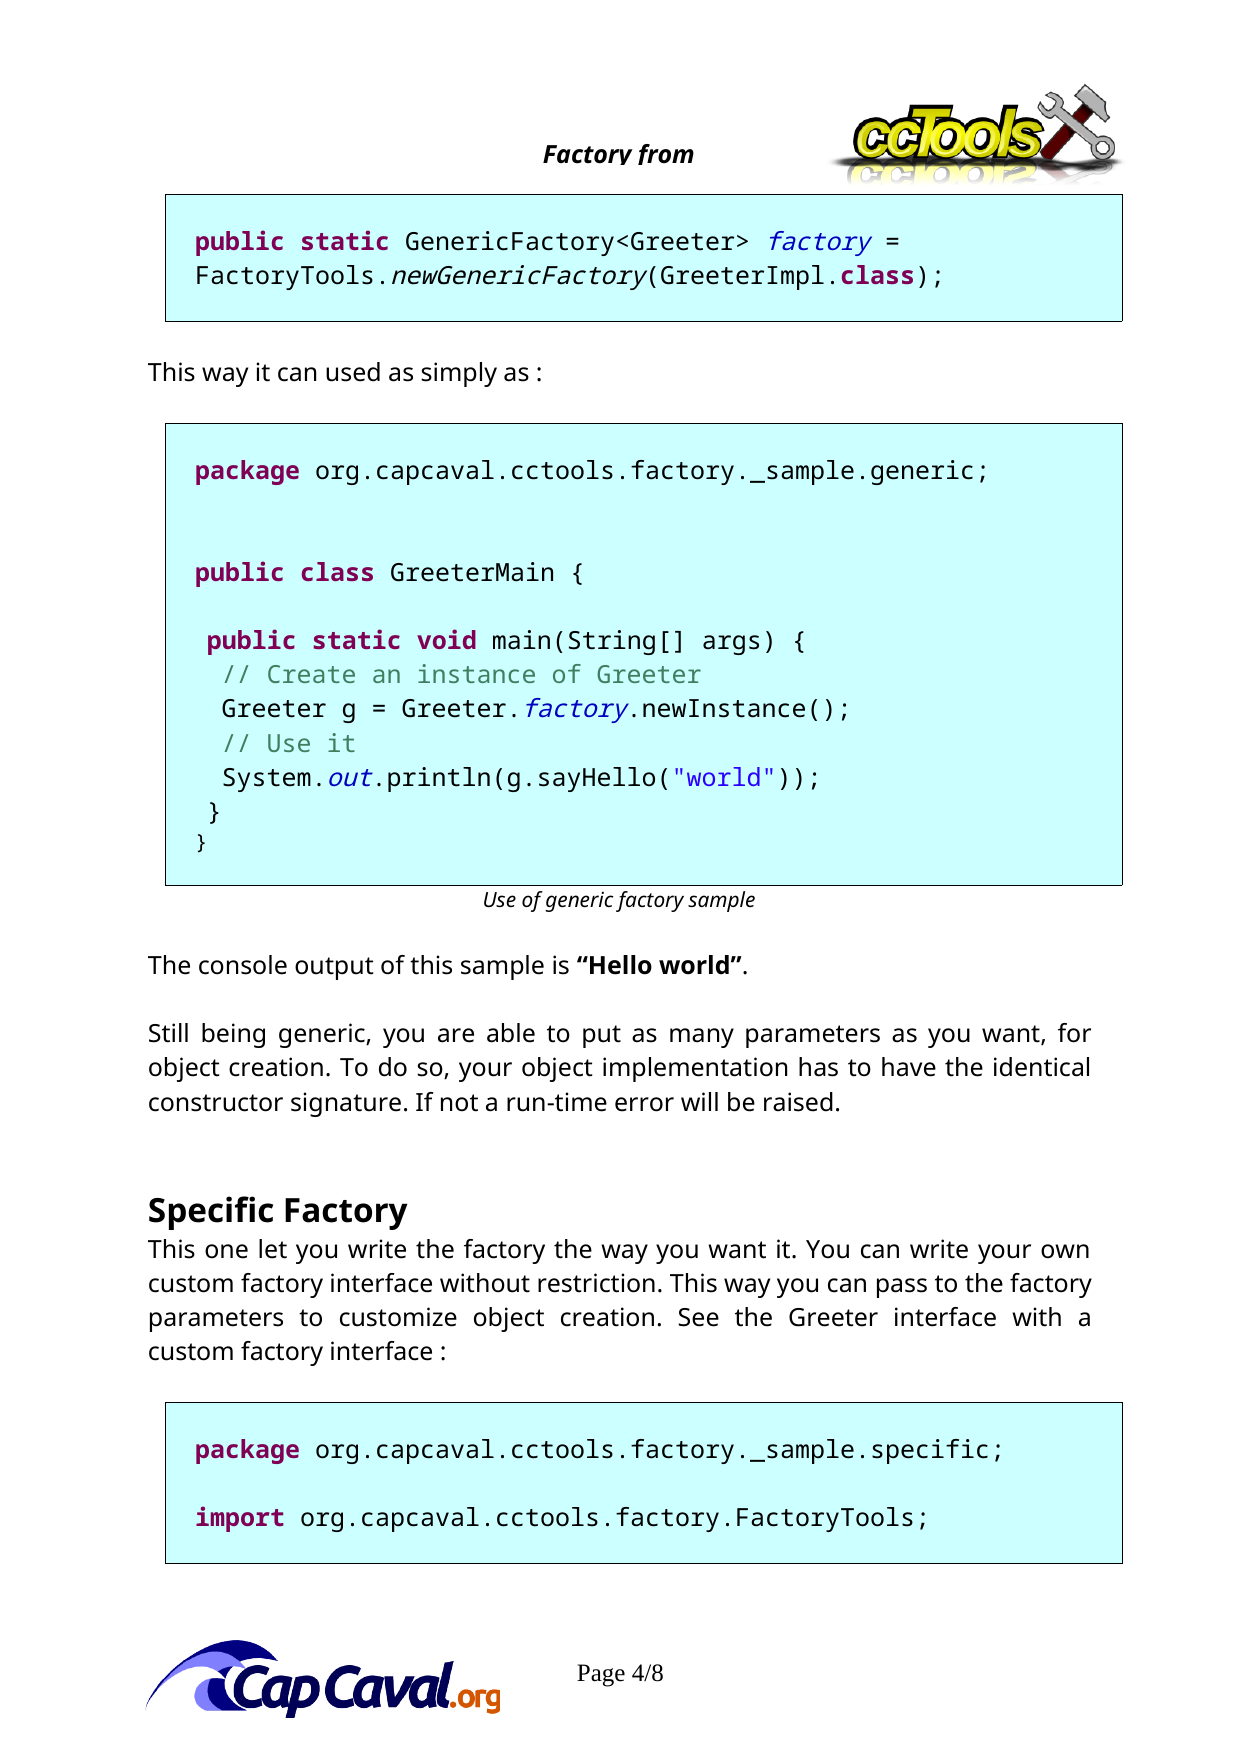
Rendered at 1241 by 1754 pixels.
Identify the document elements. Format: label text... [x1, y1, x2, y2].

text } [166, 764, 1122, 798]
text public static void main(String[] args) { [166, 593, 1122, 627]
text System.out.println(g.sayHello("world")); [166, 730, 1122, 764]
text This way it can used as simply as : [148, 355, 1093, 389]
text package org.capcaval.cctools.factory._sample.specific; [166, 1403, 1122, 1436]
text Specific Factory [148, 1186, 1093, 1232]
text import org.capcaval.cctools.factory.FactoryTools; [166, 1470, 1122, 1563]
picture [145, 1640, 500, 1718]
text // Create an instance of Greeter [166, 627, 1122, 662]
text Greeter g = Greeter.factory.newInstance(); [166, 662, 1122, 696]
text This one let you write the factory the way you want it. You can write your own custom factory interface without restriction. This way you can pass to the factory parameters to customize object creation. See the Greeter interface with a custom factory interface : [148, 1232, 1093, 1368]
text Still being generic, you are able to put as many parameters as you want, for object creation. To do so, your object implementation has to have the identical constructor signature. If not a run-time error will be raised. [148, 1016, 1093, 1118]
text public static GenericFactory<Greeter> factory = FactoryTools.newGenericFactory(GreeterImpl.class); [166, 195, 1122, 321]
text public class GreeterMain { [166, 525, 1122, 559]
text // Use it [166, 696, 1122, 730]
picture [822, 79, 1135, 189]
text } [166, 798, 1122, 885]
text The console output of this sample is “Hello world”. [148, 948, 1093, 982]
text package org.capcaval.cctools.factory._sample.generic; [166, 424, 1122, 457]
text Use of generic factory sample [148, 885, 1093, 914]
